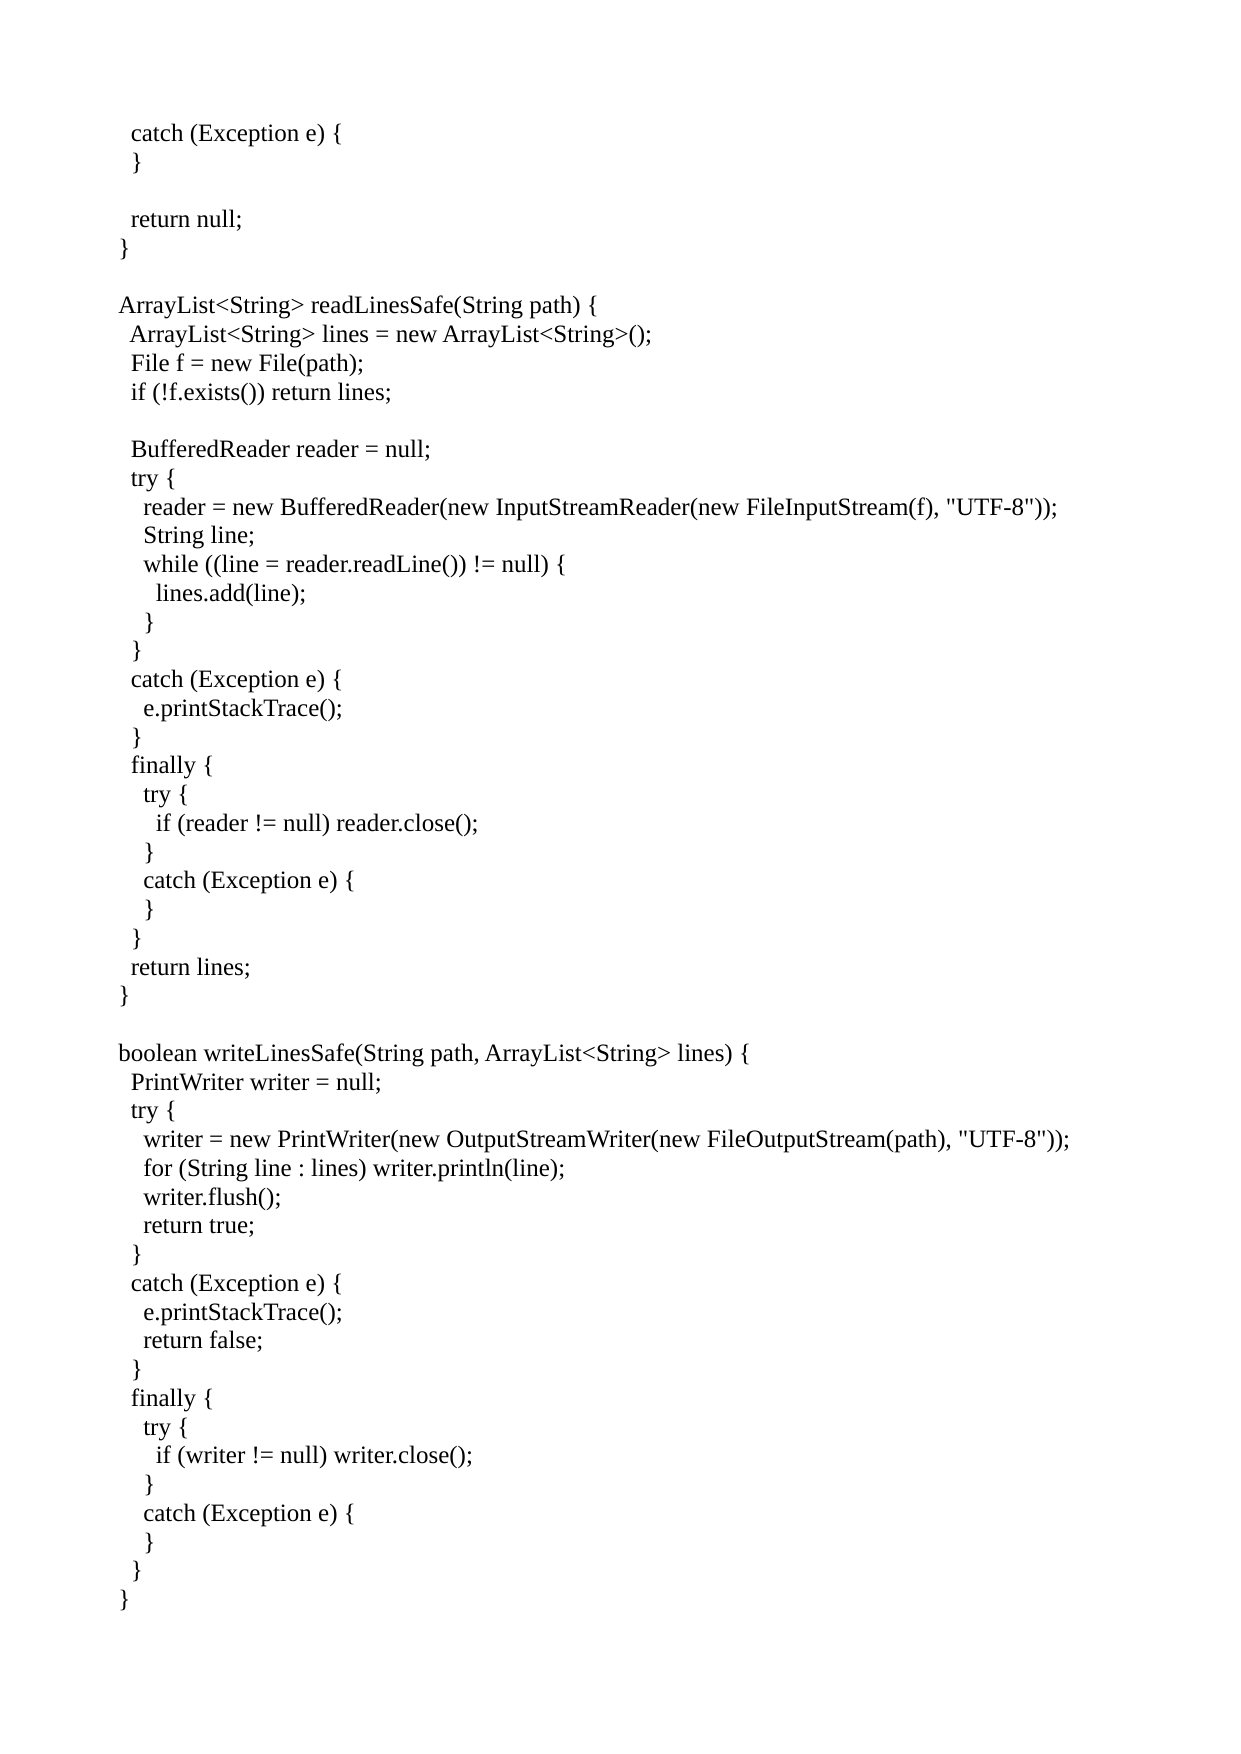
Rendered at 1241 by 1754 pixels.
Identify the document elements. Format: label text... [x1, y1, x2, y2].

text try { [118, 779, 1122, 808]
text } [118, 837, 1122, 866]
text } [118, 607, 1122, 636]
text writer.flush(); [118, 1182, 1122, 1211]
text if (!f.exists()) return lines; [118, 377, 1122, 406]
text e.printStackTrace(); [118, 693, 1122, 722]
text try { [118, 1096, 1122, 1124]
text lines.add(line); [118, 578, 1122, 607]
text try { [118, 463, 1122, 492]
text writer = new PrintWriter(new OutputStreamWriter(new FileOutputStream(path), "UTF-8")); [118, 1124, 1122, 1153]
text } [118, 147, 1122, 176]
text File f = new File(path); [118, 348, 1122, 377]
text finally { [118, 751, 1122, 779]
text reader = new BufferedReader(new InputStreamReader(new FileInputStream(f), "UTF-8")); [118, 492, 1122, 521]
text } [118, 1527, 1122, 1556]
text catch (Exception e) { [118, 866, 1122, 894]
text ArrayList<String> readLinesSafe(String path) { [118, 291, 1122, 319]
text return null; [118, 204, 1122, 233]
text if (writer != null) writer.close(); [118, 1441, 1122, 1469]
text catch (Exception e) { [118, 1498, 1122, 1527]
text ArrayList<String> lines = new ArrayList<String>(); [118, 319, 1122, 348]
text return true; [118, 1211, 1122, 1239]
text } [118, 1354, 1122, 1383]
text String line; [118, 521, 1122, 549]
text try { [118, 1412, 1122, 1441]
text finally { [118, 1383, 1122, 1412]
text return lines; [118, 952, 1122, 981]
text } [118, 1584, 1122, 1613]
text catch (Exception e) { [118, 118, 1122, 147]
text boolean writeLinesSafe(String path, ArrayList<String> lines) { [118, 1038, 1122, 1067]
text for (String line : lines) writer.println(line); [118, 1153, 1122, 1182]
text e.printStackTrace(); [118, 1297, 1122, 1326]
text return false; [118, 1326, 1122, 1354]
text if (reader != null) reader.close(); [118, 808, 1122, 837]
text } [118, 636, 1122, 664]
text } [118, 894, 1122, 923]
text } [118, 923, 1122, 952]
text } [118, 722, 1122, 751]
text BufferedReader reader = null; [118, 434, 1122, 463]
text } [118, 233, 1122, 262]
text PrintWriter writer = null; [118, 1067, 1122, 1096]
text } [118, 1469, 1122, 1498]
text while ((line = reader.readLine()) != null) { [118, 549, 1122, 578]
text } [118, 1239, 1122, 1268]
text catch (Exception e) { [118, 1268, 1122, 1297]
text } [118, 981, 1122, 1009]
text catch (Exception e) { [118, 664, 1122, 693]
text } [118, 1556, 1122, 1584]
